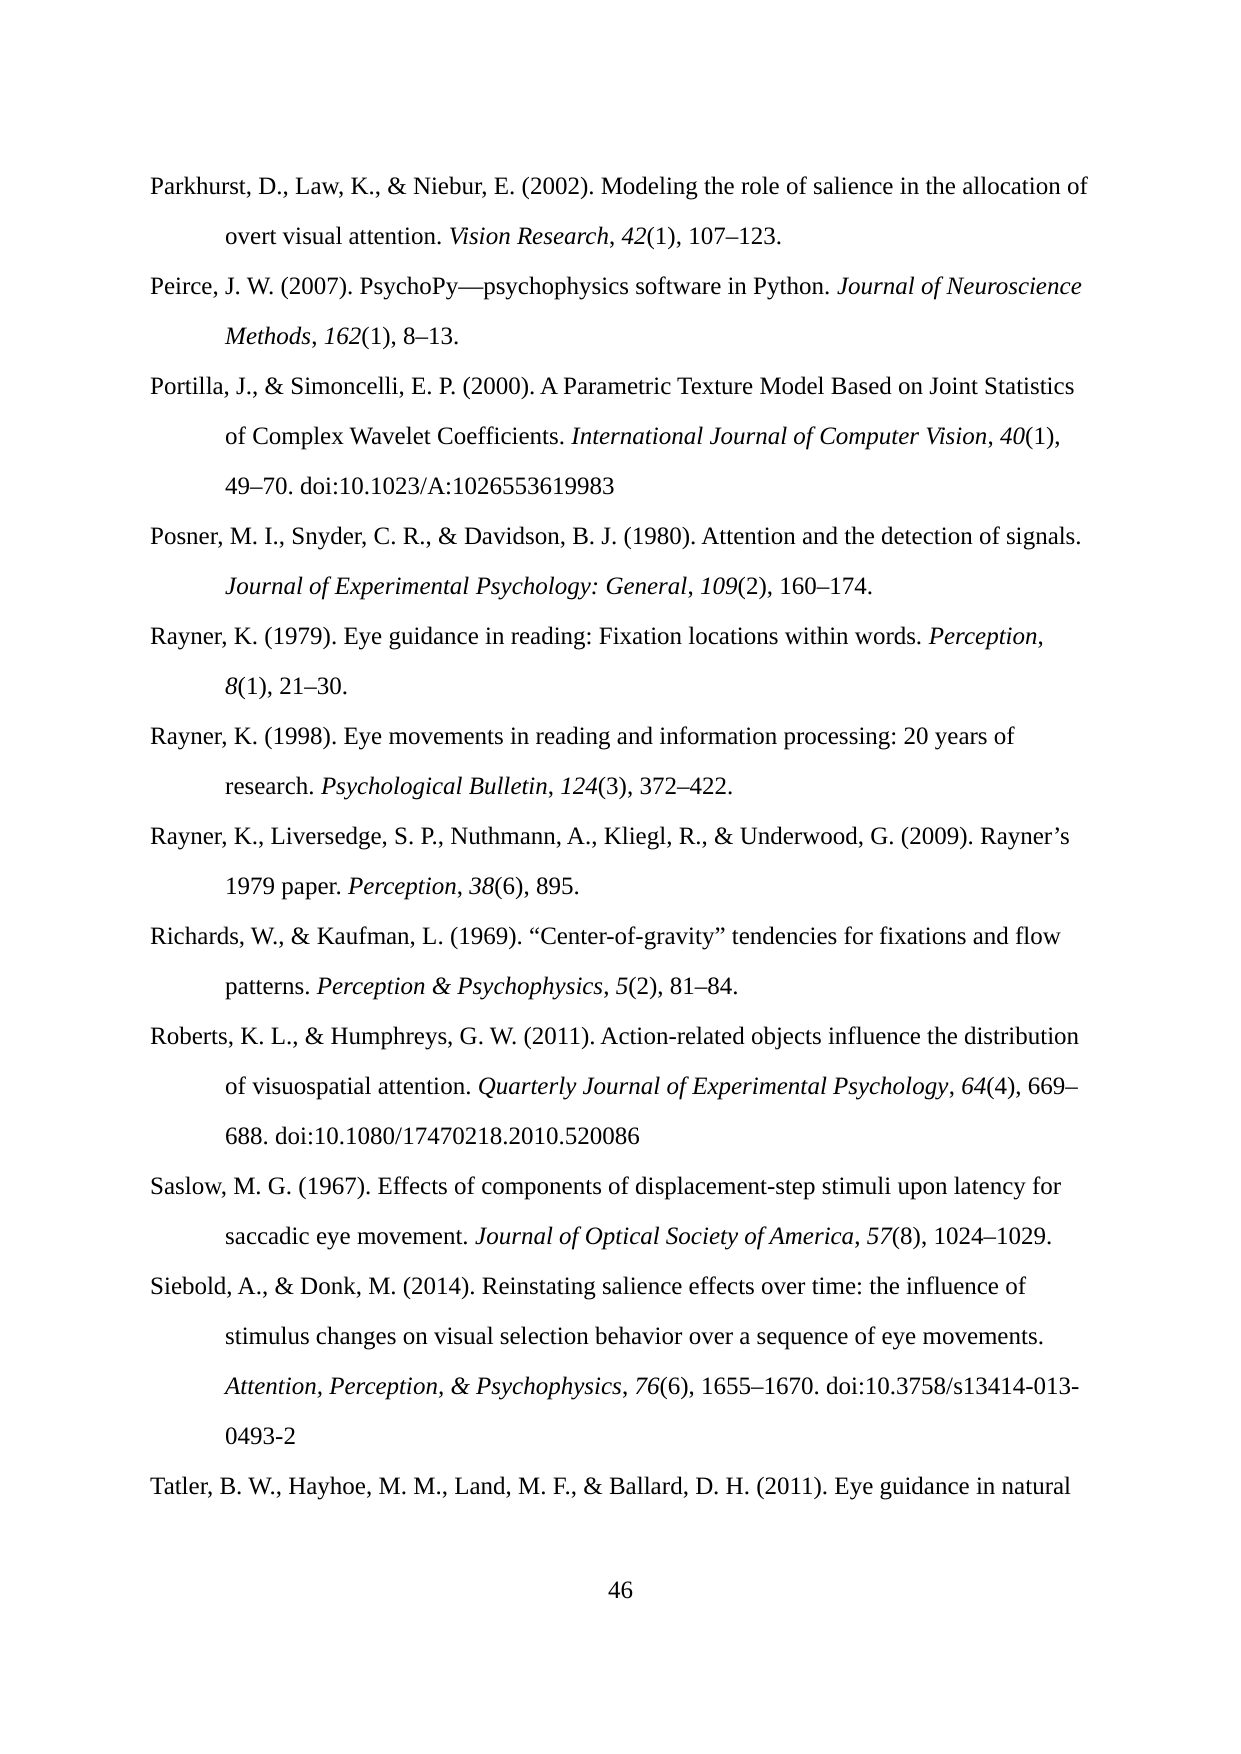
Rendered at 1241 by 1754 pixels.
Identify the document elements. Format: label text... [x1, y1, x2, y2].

text Parkhurst, D., Law, K., & Niebur, E. (2002). Modeling the role of salience in the allocation of overt visual attention. Vision Research, 42(1), 107–123. [150, 150, 1091, 250]
text Peirce, J. W. (2007). PsychoPy—psychophysics software in Python. Journal of Neuroscience Methods, 162(1), 8–13. [150, 250, 1091, 350]
text Posner, M. I., Snyder, C. R., & Davidson, B. J. (1980). Attention and the detection of signals. Journal of Experimental Psychology: General, 109(2), 160–174. [150, 500, 1091, 600]
text Rayner, K. (1998). Eye movements in reading and information processing: 20 years of research. Psychological Bulletin, 124(3), 372–422. [150, 700, 1091, 800]
text Roberts, K. L., & Humphreys, G. W. (2011). Action-related objects influence the distribution of visuospatial attention. Quarterly Journal of Experimental Psychology, 64(4), 669–688. doi:10.1080/17470218.2010.520086 [150, 1000, 1091, 1150]
text Portilla, J., & Simoncelli, E. P. (2000). A Parametric Texture Model Based on Joint Statistics of Complex Wavelet Coefficients. International Journal of Computer Vision, 40(1), 49–70. doi:10.1023/A:1026553619983 [150, 350, 1091, 500]
text Siebold, A., & Donk, M. (2014). Reinstating salience effects over time: the influence of stimulus changes on visual selection behavior over a sequence of eye movements. Attention, Perception, & Psychophysics, 76(6), 1655–1670. doi:10.3758/s13414-013-0493-2 [150, 1250, 1091, 1450]
text Rayner, K., Liversedge, S. P., Nuthmann, A., Kliegl, R., & Underwood, G. (2009). Rayner’s 1979 paper. Perception, 38(6), 895. [150, 800, 1091, 900]
text Richards, W., & Kaufman, L. (1969). “Center-of-gravity” tendencies for fixations and flow patterns. Perception & Psychophysics, 5(2), 81–84. [150, 900, 1091, 1000]
text Rayner, K. (1979). Eye guidance in reading: Fixation locations within words. Perception, 8(1), 21–30. [150, 600, 1091, 700]
text Saslow, M. G. (1967). Effects of components of displacement-step stimuli upon latency for saccadic eye movement. Journal of Optical Society of America, 57(8), 1024–1029. [150, 1150, 1091, 1250]
text Tatler, B. W., Hayhoe, M. M., Land, M. F., & Ballard, D. H. (2011). Eye guidance in natural [150, 1450, 1091, 1500]
